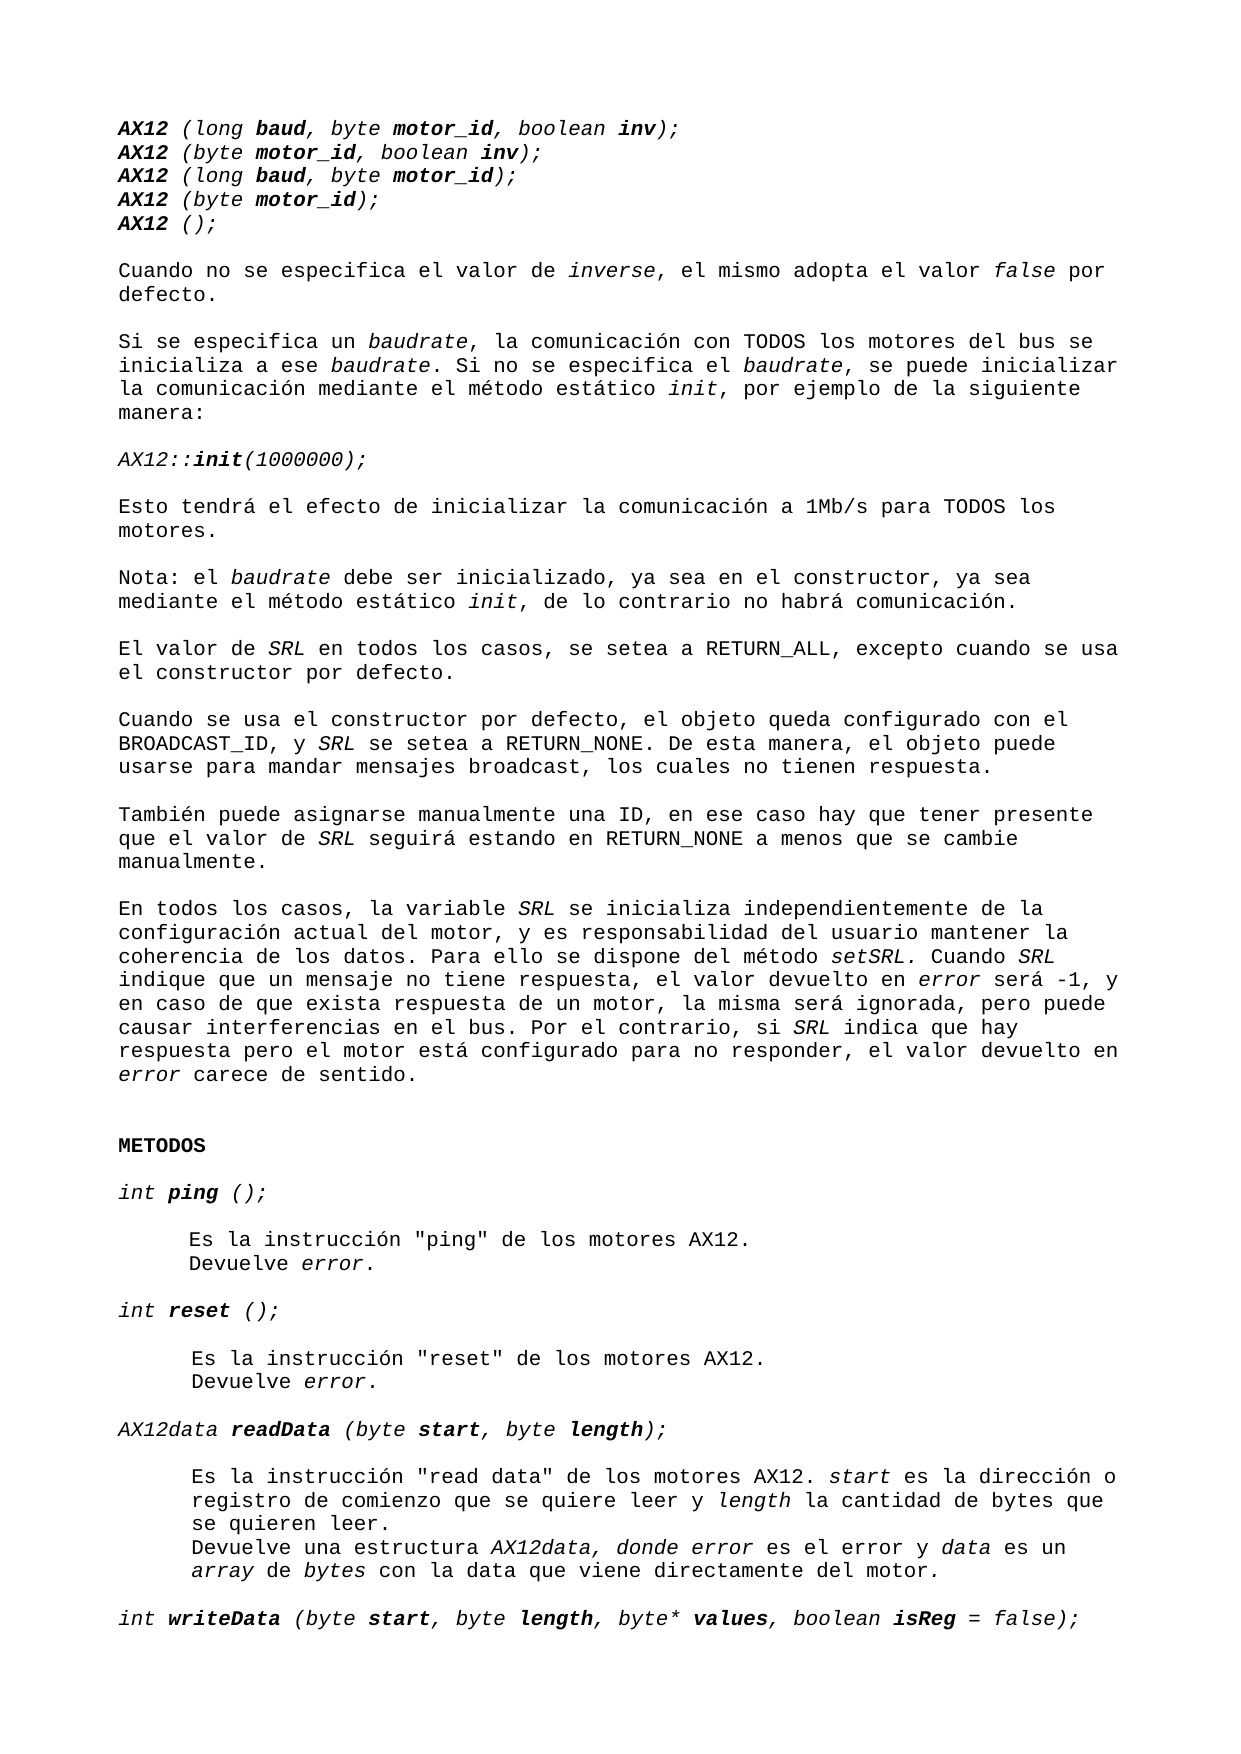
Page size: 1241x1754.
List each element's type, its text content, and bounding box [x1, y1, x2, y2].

text Devuelve error. [188, 1253, 1122, 1277]
text Es la instrucción "read data" de los motores AX12. start es la dirección o registro de comienzo que se quiere leer y length la cantidad de bytes que se quieren leer. [191, 1466, 1122, 1537]
text int ping (); [118, 1182, 1122, 1206]
text También puede asignarse manualmente una ID, en ese caso hay que tener presente que el valor de SRL seguirá estando en RETURN_NONE a menos que se cambie manualmente. [118, 804, 1122, 875]
text En todos los casos, la variable SRL se inicializa independientemente de la configuración actual del motor, y es responsabilidad del usuario mantener la coherencia de los datos. Para ello se dispone del método setSRL. Cuando SRL indique que un mensaje no tiene respuesta, el valor devuelto en error será -1, y en caso de que exista respuesta de un motor, la misma será ignorada, pero puede causar interferencias en el bus. Por el contrario, si SRL indica que hay respuesta pero el motor está configurado para no responder, el valor devuelto en error carece de sentido. [118, 898, 1122, 1088]
text Devuelve error. [191, 1371, 1122, 1395]
text Es la instrucción "reset" de los motores AX12. [191, 1348, 1122, 1371]
text Cuando se usa el constructor por defecto, el objeto queda configurado con el BROADCAST_ID, y SRL se setea a RETURN_NONE. De esta manera, el objeto puede usarse para mandar mensajes broadcast, los cuales no tienen respuesta. [118, 709, 1122, 780]
text AX12 (byte motor_id, boolean inv); [118, 142, 1122, 165]
text Es la instrucción "ping" de los motores AX12. [188, 1229, 1122, 1253]
text Si se especifica un baudrate, la comunicación con TODOS los motores del bus se inicializa a ese baudrate. Si no se especifica el baudrate, se puede inicializar la comunicación mediante el método estático init, por ejemplo de la siguiente manera: [118, 331, 1122, 426]
text METODOS [118, 1135, 1122, 1158]
text int reset (); [118, 1300, 1122, 1324]
text AX12 (long baud, byte motor_id); [118, 165, 1122, 189]
text El valor de SRL en todos los casos, se setea a RETURN_ALL, excepto cuando se usa el constructor por defecto. [118, 638, 1122, 686]
text Devuelve una estructura AX12data, donde error es el error y data es un array de bytes con la data que viene directamente del motor. [191, 1537, 1122, 1584]
text Nota: el baudrate debe ser inicializado, ya sea en el constructor, ya sea mediante el método estático init, de lo contrario no habrá comunicación. [118, 567, 1122, 615]
text AX12::init(1000000); [118, 449, 1122, 473]
text Esto tendrá el efecto de inicializar la comunicación a 1Mb/s para TODOS los motores. [118, 496, 1122, 544]
text AX12data readData (byte start, byte length); [118, 1419, 1122, 1442]
text AX12 (); [118, 213, 1122, 236]
text int writeData (byte start, byte length, byte* values, boolean isReg = false); [118, 1608, 1122, 1631]
text Cuando no se especifica el valor de inverse, el mismo adopta el valor false por defecto. [118, 260, 1122, 307]
text AX12 (byte motor_id); [118, 189, 1122, 213]
text AX12 (long baud, byte motor_id, boolean inv); [118, 118, 1122, 142]
